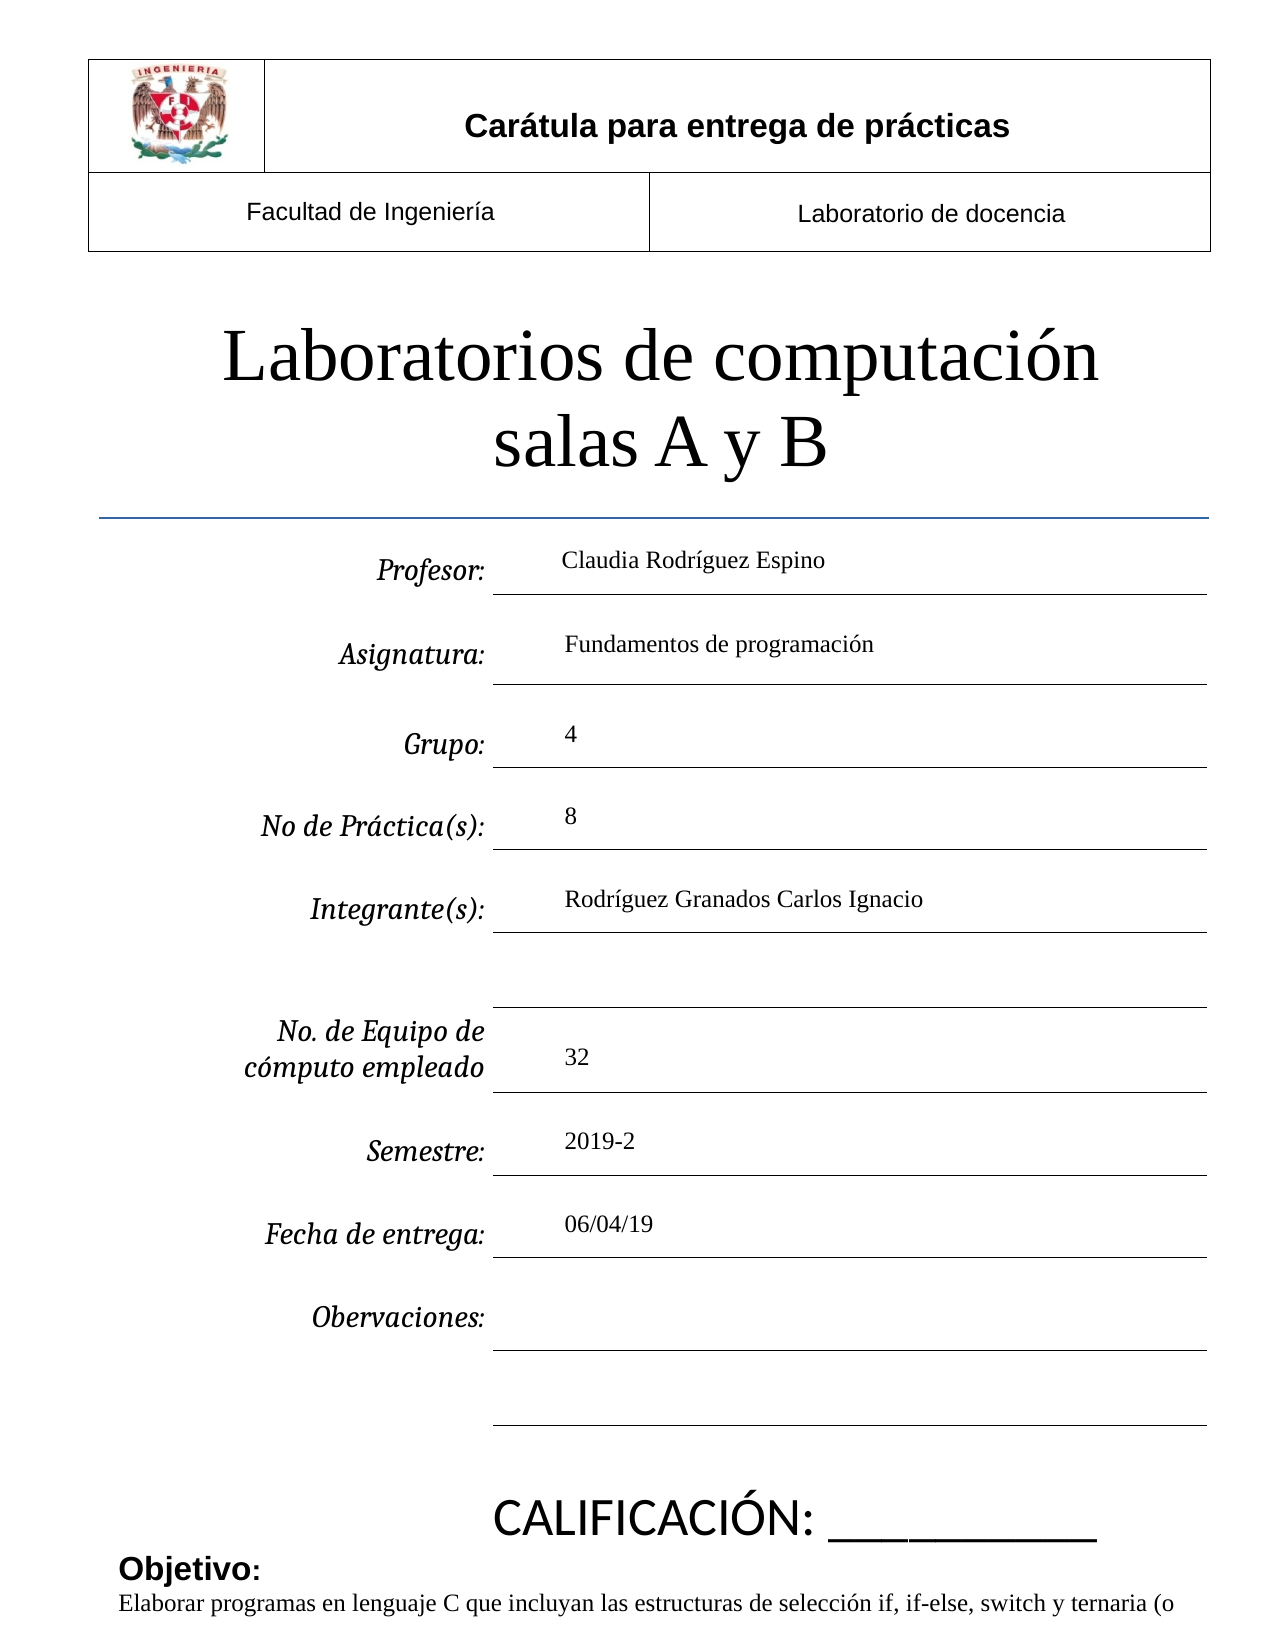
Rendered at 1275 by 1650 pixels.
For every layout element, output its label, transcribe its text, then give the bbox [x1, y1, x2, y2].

table_header Claudia Rodríguez Espino [493, 519, 1207, 594]
table_cell 4 [493, 685, 1207, 766]
table_cell [493, 1258, 1207, 1350]
text salas A y B [118, 396, 1205, 482]
text Elaborar programas en lenguaje C que incluyan las estructuras de selección if, if-else, switch y ternaria (o [118, 1588, 1205, 1616]
table_cell [493, 933, 1207, 1007]
table_header Profesor: [118, 519, 493, 594]
table_header [118, 511, 493, 517]
table_cell Obervaciones: [118, 1257, 493, 1350]
text CALIFICACIÓN: __________ [118, 1483, 1205, 1549]
table_cell Grupo: [118, 684, 493, 766]
table_cell Semestre: [118, 1091, 493, 1174]
table_cell Facultad de Ingeniería [89, 173, 649, 251]
table_header [89, 60, 264, 172]
text Laboratorios de computación [118, 310, 1205, 396]
table_cell No. de Equipo de cómputo empleado [118, 1007, 493, 1091]
table_cell 06/04/19 [493, 1176, 1207, 1257]
table_cell Fundamentos de programación [493, 595, 1207, 684]
table_cell [118, 1350, 493, 1425]
table_cell Asignatura: [118, 594, 493, 684]
table_cell [493, 1351, 1207, 1425]
table_header Carátula para entrega de prácticas [265, 60, 1210, 172]
table_header [493, 511, 1207, 517]
table_cell Rodríguez Granados Carlos Ignacio [493, 850, 1207, 932]
table_cell Laboratorio de docencia [650, 173, 1210, 251]
table_cell 32 [493, 1008, 1207, 1091]
table_cell [118, 932, 493, 1007]
table_cell 2019-2 [493, 1093, 1207, 1174]
text Objetivo: [118, 1549, 1205, 1588]
table_cell Fecha de entrega: [118, 1175, 493, 1257]
table_cell Integrante(s): [118, 849, 493, 932]
table_cell 8 [493, 768, 1207, 849]
table_cell No de Práctica(s): [118, 766, 493, 849]
